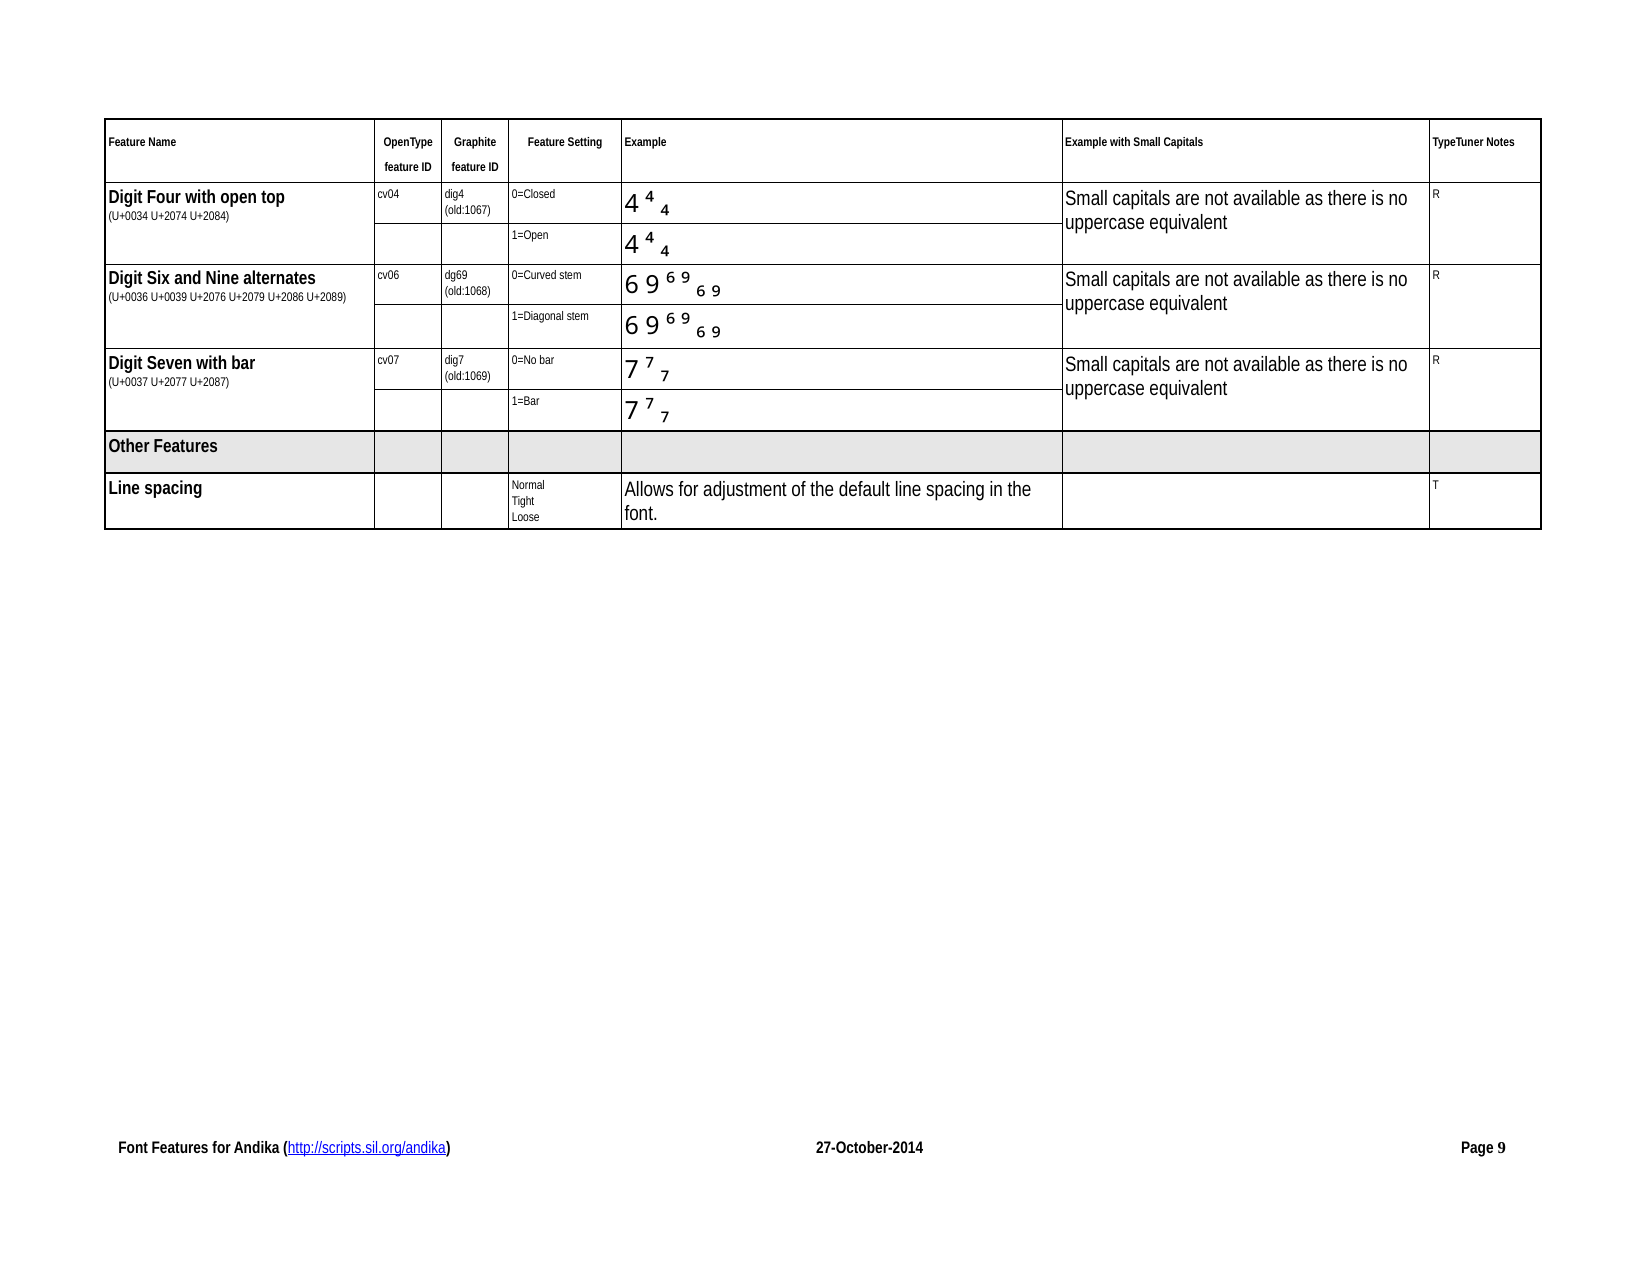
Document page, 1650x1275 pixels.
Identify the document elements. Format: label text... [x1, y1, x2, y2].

table_cell R [1430, 349, 1540, 429]
table_cell Digit Six and Nine alternates (U+0036 U+0039 U+2076 U+2079 U+2086 U+2089) [106, 265, 374, 348]
table_cell [1063, 474, 1429, 528]
table_cell Digit Seven with bar (U+0037 U+2077 U+2087) [106, 349, 374, 429]
table_cell R [1430, 265, 1540, 348]
table_header Graphite feature ID [442, 120, 508, 182]
table_cell [442, 432, 508, 472]
table_cell cv07 [375, 349, 441, 389]
table_header Feature Setting [509, 120, 621, 182]
table_cell [442, 224, 508, 263]
table_cell Line spacing [106, 474, 374, 528]
table_cell [375, 224, 441, 263]
table_cell Allows for adjustment of the default line spacing in the font. [622, 474, 1062, 528]
table_header OpenType feature ID [375, 120, 441, 182]
table_cell [375, 474, 441, 528]
table_cell 0=No bar [509, 349, 621, 389]
table_cell [622, 432, 1062, 472]
table_cell Other Features [106, 432, 374, 472]
table_cell dg69 (old:1068) [442, 265, 508, 304]
table_cell Small capitals are not available as there is no uppercase equivalent [1063, 349, 1429, 429]
table_cell 4 ⁴ ₄ [622, 183, 1062, 223]
table_cell [442, 474, 508, 528]
table_cell 1=Open [509, 224, 621, 263]
table_cell [509, 432, 621, 472]
table_cell [375, 390, 441, 429]
table_cell 6 9 ⁶ ⁹ ₆ ₉ [622, 305, 1062, 348]
table_cell [375, 432, 441, 472]
table_cell 0=Closed [509, 183, 621, 223]
table_cell 4 ⁴ ₄ [622, 224, 1062, 263]
table_cell 1=Bar [509, 390, 621, 429]
table_cell 7 ⁷ ₇ [622, 349, 1062, 389]
table_cell Digit Four with open top (U+0034 U+2074 U+2084) [106, 183, 374, 263]
table_cell [375, 305, 441, 348]
table_cell Normal Tight Loose [509, 474, 621, 528]
table_cell R [1430, 183, 1540, 263]
table_header Example [622, 120, 1062, 182]
table_cell cv06 [375, 265, 441, 304]
table_header TypeTuner Notes [1430, 120, 1540, 182]
table_cell 0=Curved stem [509, 265, 621, 304]
table_cell [1430, 432, 1540, 472]
table_cell 7 ⁷ ₇ [622, 390, 1062, 429]
table_cell [442, 305, 508, 348]
table_cell cv04 [375, 183, 441, 223]
table_cell [1063, 432, 1429, 472]
table_cell dig7 (old:1069) [442, 349, 508, 389]
table_cell Small capitals are not available as there is no uppercase equivalent [1063, 183, 1429, 263]
table_cell dig4 (old:1067) [442, 183, 508, 223]
table_header Example with Small Capitals [1063, 120, 1429, 182]
table_cell 6 9 ⁶ ⁹ ₆ ₉ [622, 265, 1062, 304]
table_cell T [1430, 474, 1540, 528]
table_cell 1=Diagonal stem [509, 305, 621, 348]
table_cell Small capitals are not available as there is no uppercase equivalent [1063, 265, 1429, 348]
table_header Feature Name [106, 120, 374, 182]
table_cell [442, 390, 508, 429]
